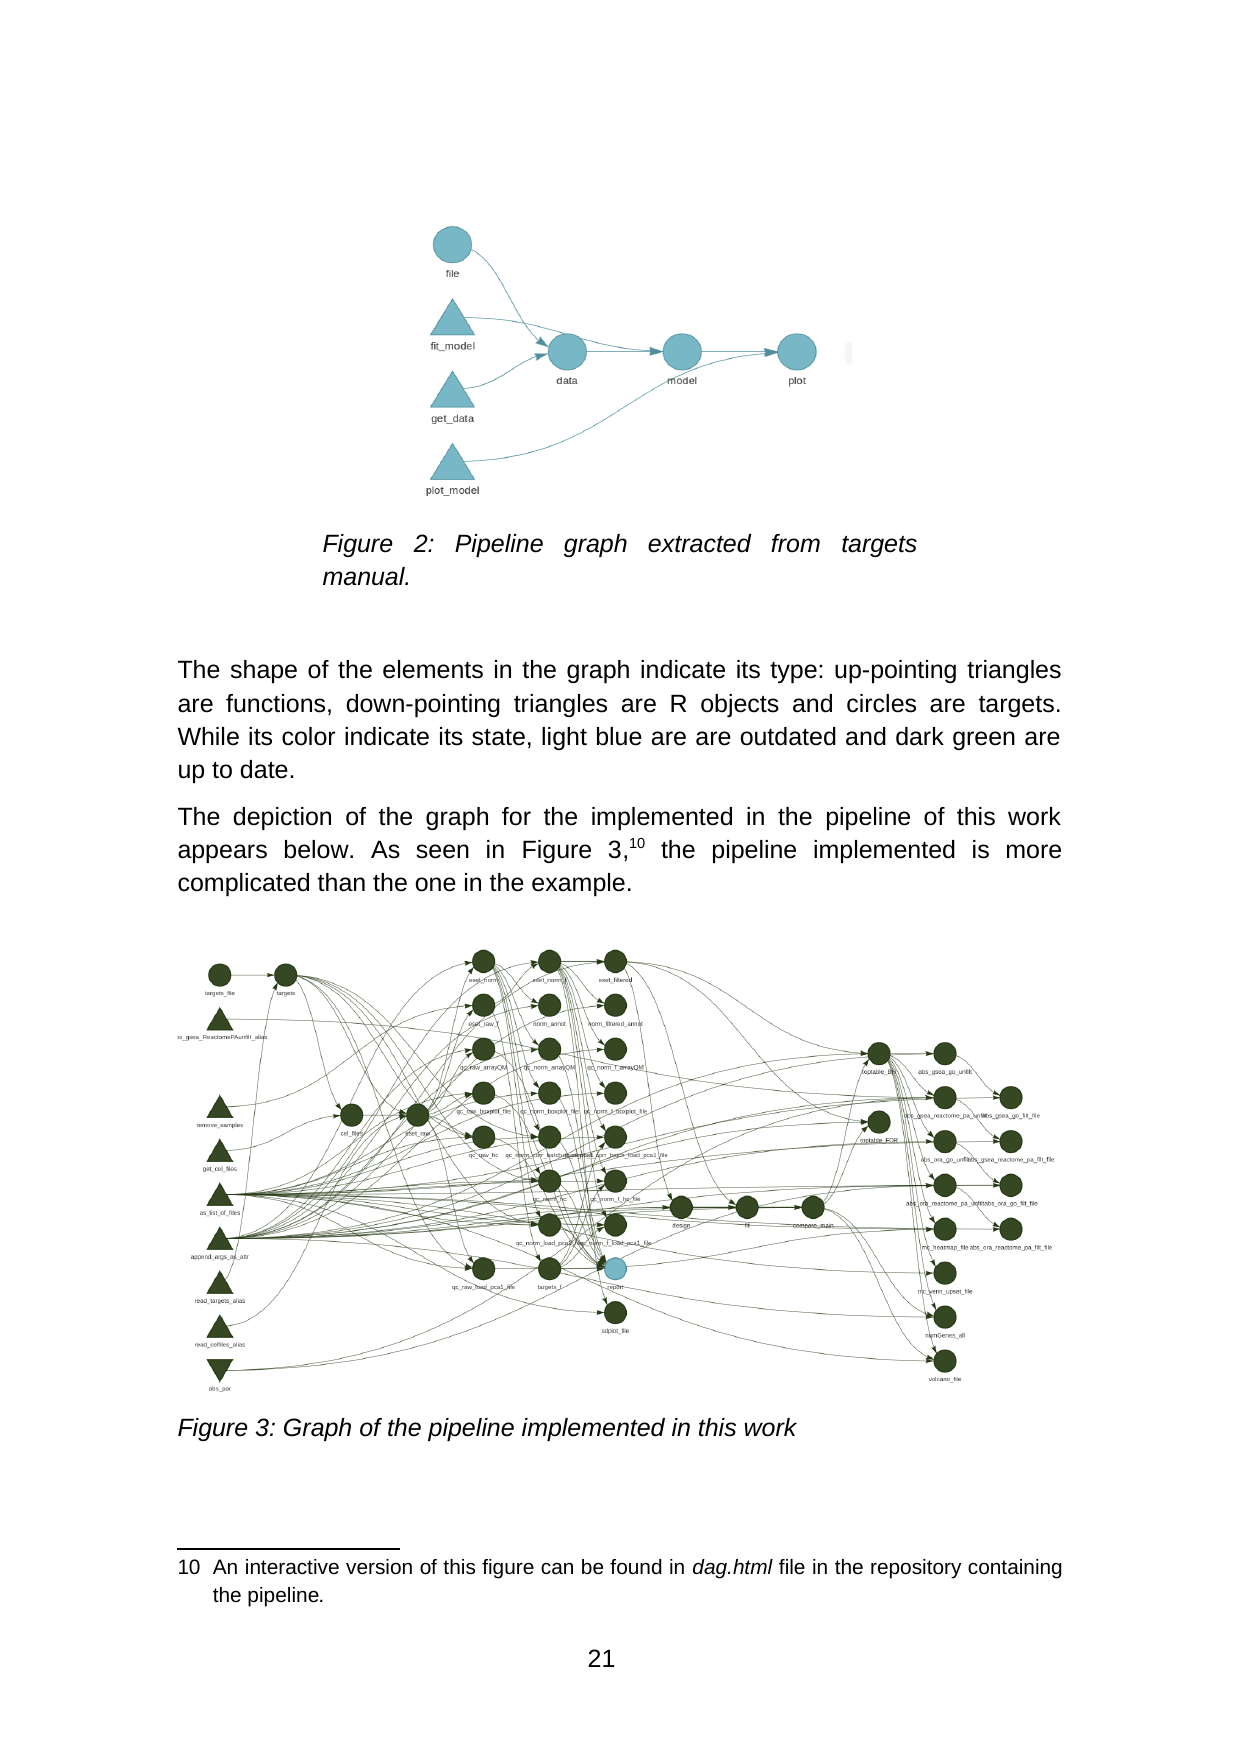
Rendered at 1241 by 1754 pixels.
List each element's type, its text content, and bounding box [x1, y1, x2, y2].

text Figure 2: Pipeline graph extracted from targets manual. [322, 160, 918, 590]
text An interactive version of this figure can be found in dag.html file in the repository containing the pipeline. [177, 1555, 1063, 1607]
text The shape of the elements in the graph indicate its type: up-pointing triangles are functions, down-pointing triangles are R objects and circles are targets. While its color indicate its state, light blue are are outdated and dark green are up to date. [177, 656, 1063, 783]
text The depiction of the graph for the implemented in the pipeline of this work appears below. As seen in Figure 3, the pipeline implemented is more complicated than the one in the example. [177, 802, 1063, 897]
text Figure 3: Graph of the pipeline implemented in this work [177, 1409, 1063, 1442]
picture [177, 928, 1063, 1409]
picture [387, 160, 853, 525]
